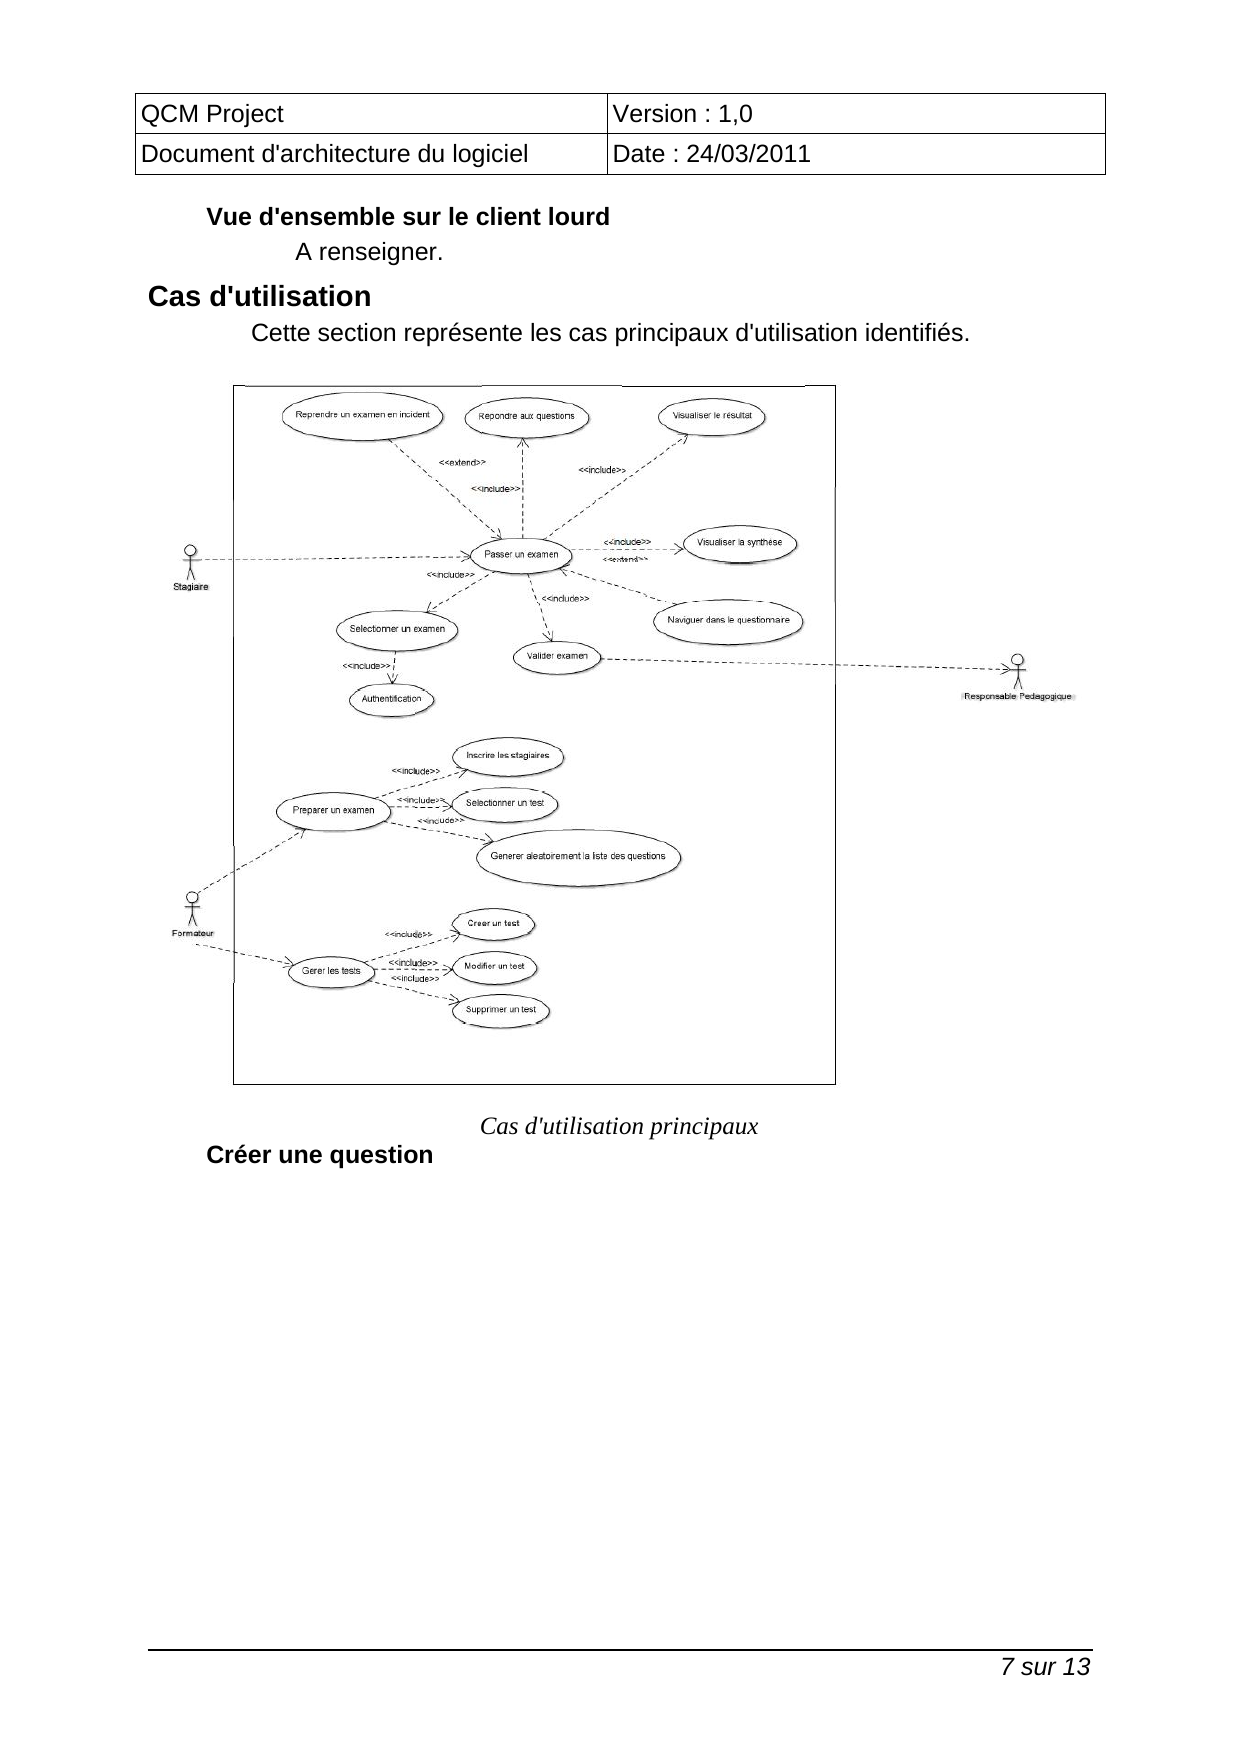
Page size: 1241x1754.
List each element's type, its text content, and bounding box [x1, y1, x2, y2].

picture [147, 372, 1093, 1112]
text Cas d'utilisation principaux [148, 1112, 1093, 1140]
subtitle Cas d'utilisation [148, 278, 1093, 312]
text Cette section représente les cas principaux d'utilisation identifiés. [221, 318, 1093, 347]
subtitle Créer une question [185, 1140, 1093, 1169]
text A renseigner. [221, 237, 1093, 266]
subtitle Vue d'ensemble sur le client lourd [185, 202, 1093, 231]
